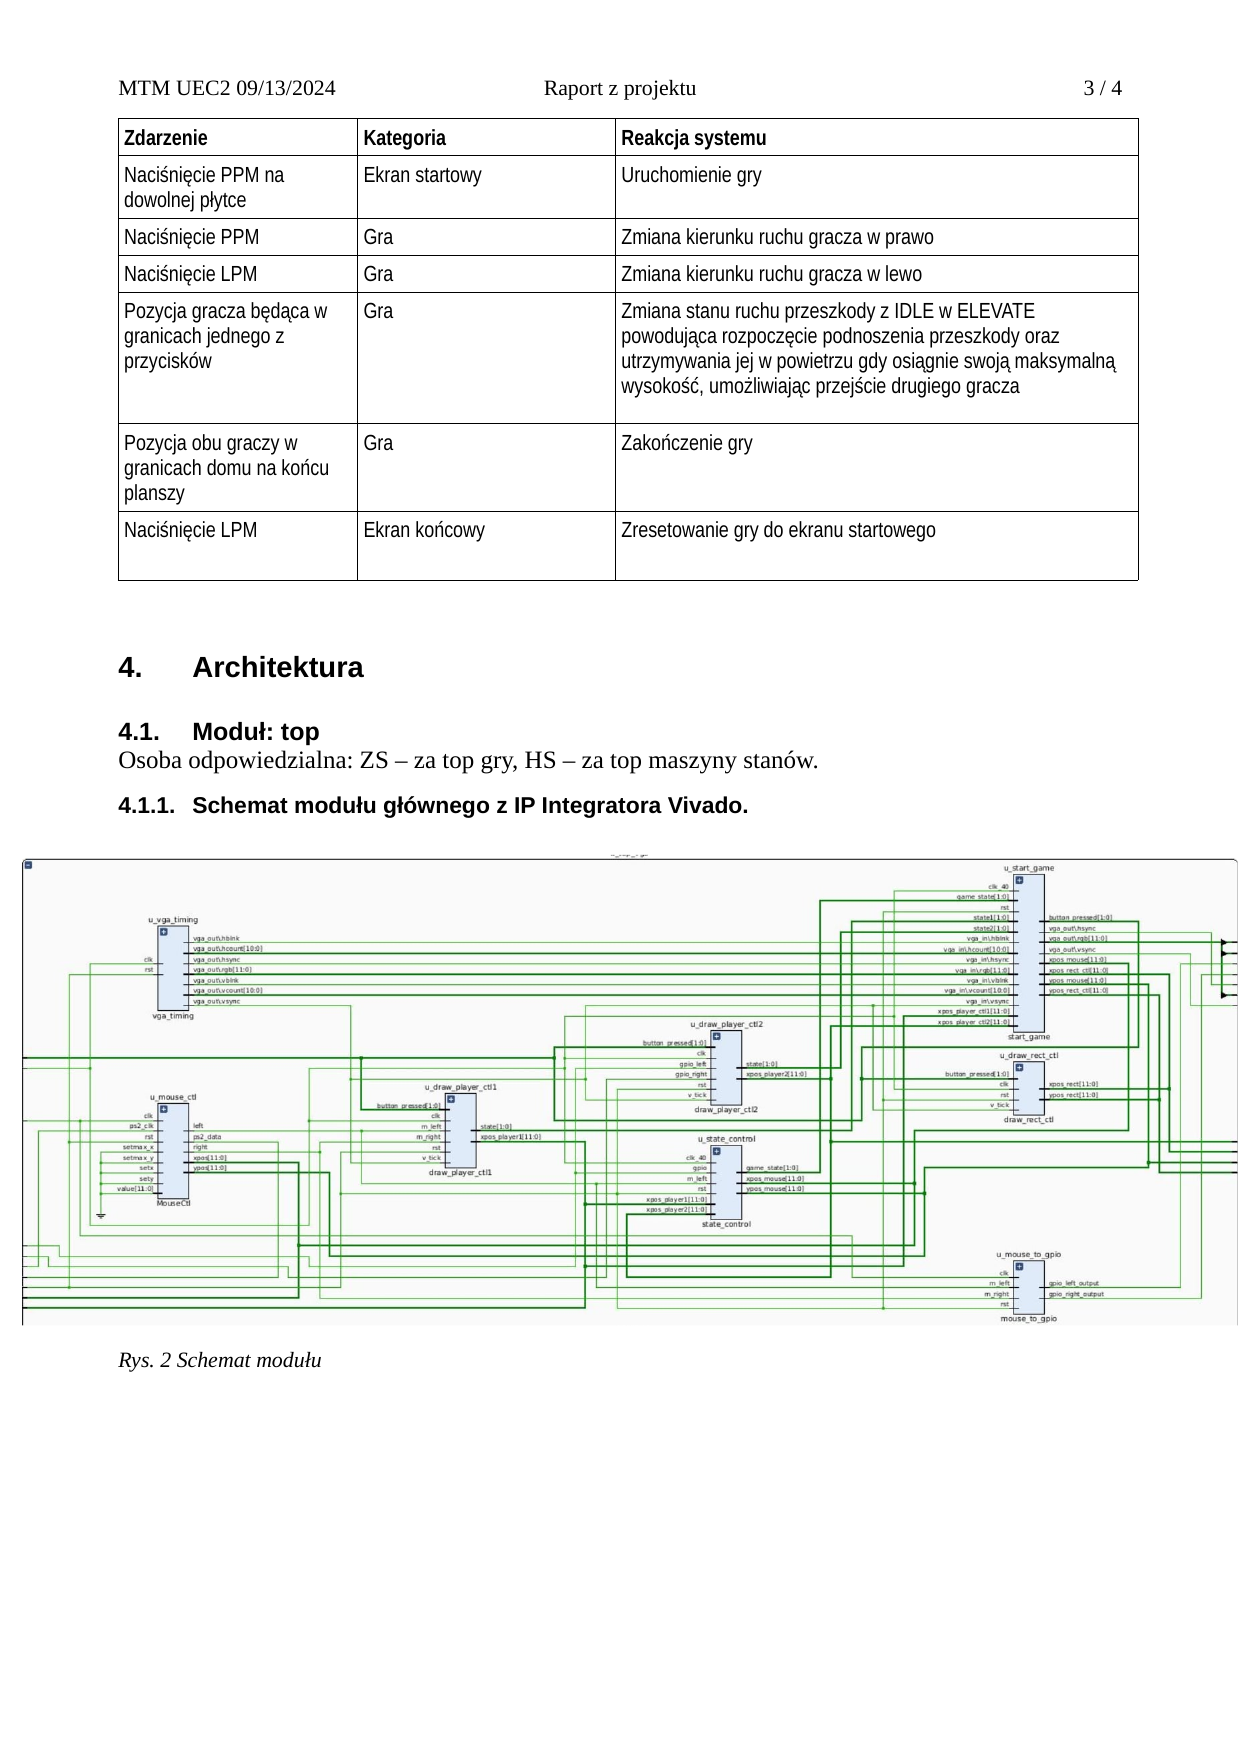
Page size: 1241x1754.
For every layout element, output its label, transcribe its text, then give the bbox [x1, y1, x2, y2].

text Rys. 2 Schemat modułu [118, 1327, 1122, 1372]
table_cell Zmiana kierunku ruchu gracza w lewo [616, 256, 1138, 292]
picture [23, 858, 1239, 1327]
table_cell Gra [358, 219, 615, 254]
table_cell Ekran końcowy [358, 512, 615, 579]
subtitle Architektura [118, 650, 1122, 683]
table_header Zdarzenie [119, 119, 357, 155]
subtitle Schemat modułu głównego z IP Integratora Vivado. [118, 792, 1122, 818]
table_cell Naciśnięcie LPM [119, 256, 357, 292]
table_cell Zakończenie gry [616, 424, 1138, 511]
table_header Kategoria [358, 119, 615, 155]
table_cell Naciśnięcie PPM na dowolnej płytce [119, 156, 357, 217]
table_header Reakcja systemu [616, 119, 1138, 155]
table_cell Naciśnięcie LPM [119, 512, 357, 579]
table_cell Gra [358, 293, 615, 423]
table_cell Zmiana kierunku ruchu gracza w prawo [616, 219, 1138, 254]
subtitle Moduł: top [118, 717, 1122, 746]
table_cell Gra [358, 424, 615, 511]
table_cell Ekran startowy [358, 156, 615, 217]
table_cell Gra [358, 256, 615, 292]
table_cell Zresetowanie gry do ekranu startowego [616, 512, 1138, 579]
table_cell Pozycja obu graczy w granicach domu na końcu planszy [119, 424, 357, 511]
table_cell Uruchomienie gry [616, 156, 1138, 217]
text Osoba odpowiedzialna: ZS – za top gry, HS – za top maszyny stanów. [118, 746, 1122, 774]
table_cell Zmiana stanu ruchu przeszkody z IDLE w ELEVATE powodująca rozpoczęcie podnoszenia przeszkody oraz utrzymywania jej w powietrzu gdy osiągnie swoją maksymalną wysokość, umożliwiając przejście drugiego gracza [616, 293, 1138, 423]
table_cell Pozycja gracza będąca w granicach jednego z przycisków [119, 293, 357, 423]
table_cell Naciśnięcie PPM [119, 219, 357, 254]
